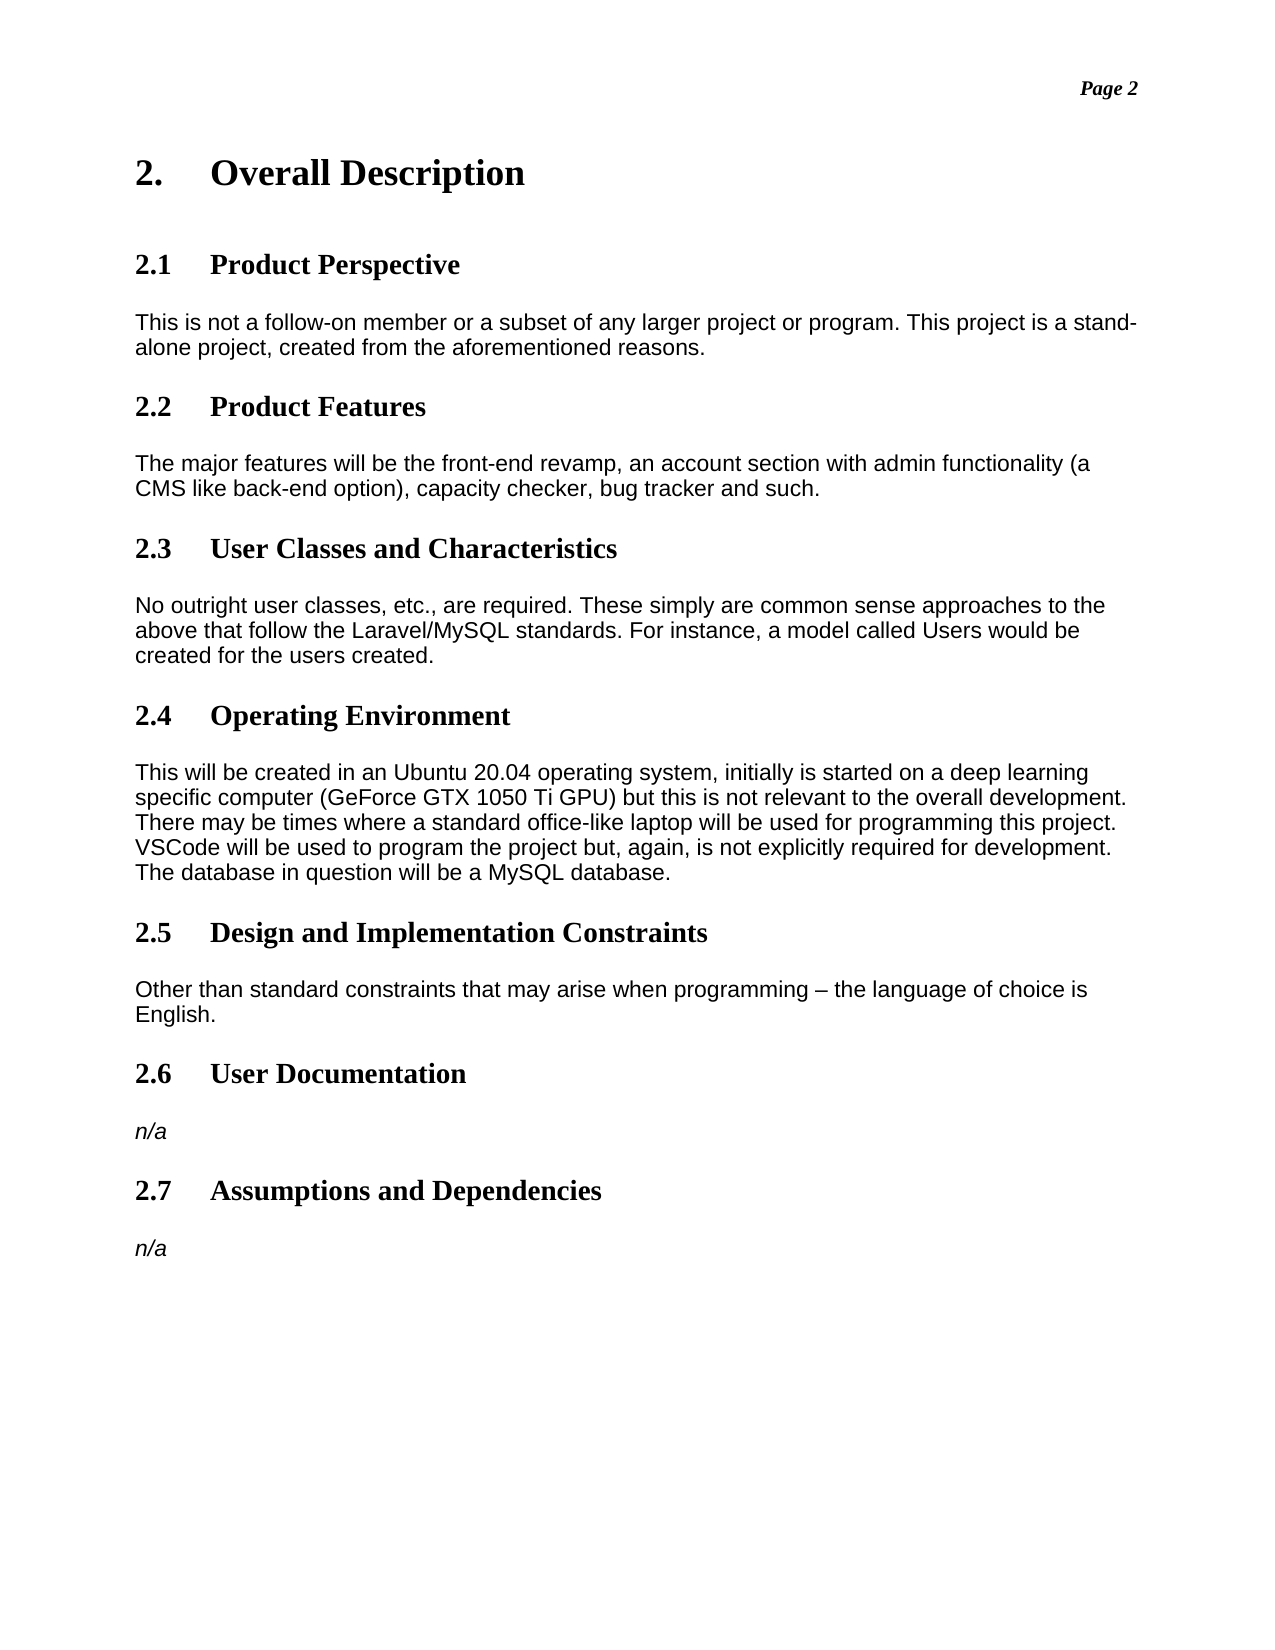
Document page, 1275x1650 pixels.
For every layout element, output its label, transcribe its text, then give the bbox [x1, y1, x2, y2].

text This is not a follow-on member or a subset of any larger project or program. This project is a stand-alone project, created from the aforementioned reasons. [135, 310, 1140, 360]
subtitle User Classes and Characteristics [135, 531, 1140, 564]
subtitle User Documentation [135, 1057, 1140, 1090]
subtitle Product Perspective [135, 247, 1140, 281]
text n/a [135, 1236, 1140, 1261]
subtitle Assumptions and Dependencies [135, 1173, 1140, 1207]
text Other than standard constraints that may arise when programming – the language of choice is English. [135, 977, 1140, 1027]
text This will be created in an Ubuntu 20.04 operating system, initially is started on a deep learning specific computer (GeForce GTX 1050 Ti GPU) but this is not relevant to the overall development. There may be times where a standard office-like laptop will be used for programming this project. VSCode will be used to program the project but, again, is not explicitly required for development. The database in question will be a MySQL database. [135, 761, 1140, 886]
text The major features will be the front-end revamp, an account section with admin functionality (a CMS like back-end option), capacity checker, bug tracker and such. [135, 452, 1140, 502]
subtitle Product Features [135, 389, 1140, 423]
subtitle Operating Environment [135, 698, 1140, 731]
text n/a [135, 1119, 1140, 1144]
text No outright user classes, etc., are required. These simply are common sense approaches to the above that follow the Laravel/MySQL standards. For instance, a model called Users would be created for the users created. [135, 594, 1140, 669]
subtitle Overall Description [135, 150, 1140, 193]
subtitle Design and Implementation Constraints [135, 915, 1140, 948]
